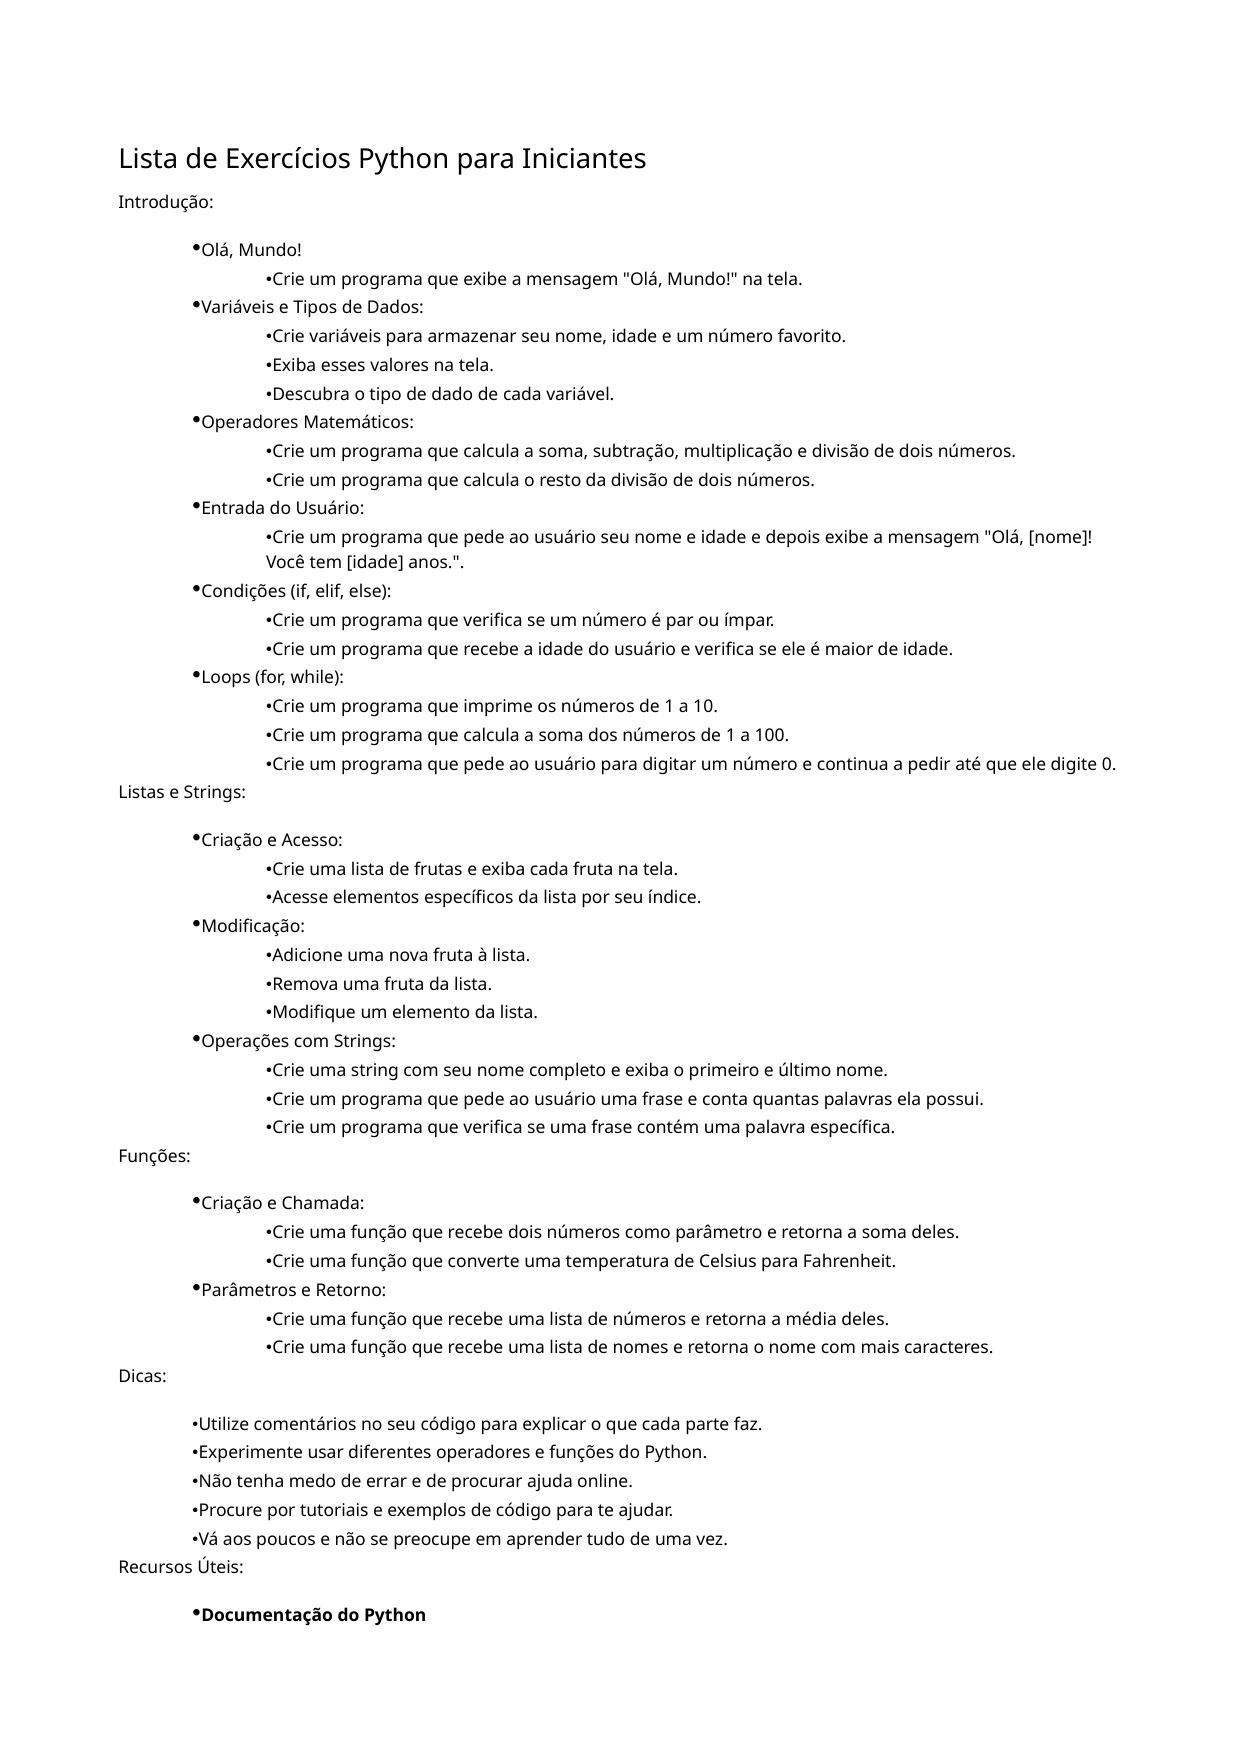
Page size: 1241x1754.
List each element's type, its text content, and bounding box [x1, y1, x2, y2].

list Crie uma função que recebe uma lista de números e retorna a média deles. [118, 1305, 1122, 1330]
list Crie um programa que pede ao usuário seu nome e idade e depois exibe a mensagem "Olá, [nome]! Você tem [idade] anos.". [118, 524, 1122, 574]
list Adicione uma nova fruta à lista. [118, 941, 1122, 966]
list Parâmetros e Retorno: [118, 1276, 1122, 1301]
list Modifique um elemento da lista. [118, 999, 1122, 1024]
list Crie variáveis para armazenar seu nome, idade e um número favorito. [118, 323, 1122, 348]
list Crie uma lista de frutas e exiba cada fruta na tela. [118, 855, 1122, 880]
list Crie uma função que recebe dois números como parâmetro e retorna a soma deles. [118, 1219, 1122, 1244]
list Remova uma fruta da lista. [118, 970, 1122, 995]
list Crie um programa que exibe a mensagem "Olá, Mundo!" na tela. [118, 265, 1122, 290]
list Acesse elementos específicos da lista por seu índice. [118, 884, 1122, 909]
subtitle Lista de Exercícios Python para Iniciantes [118, 139, 1122, 176]
list Loops (for, while): [118, 664, 1122, 689]
list Crie uma string com seu nome completo e exiba o primeiro e último nome. [118, 1056, 1122, 1081]
list Crie um programa que pede ao usuário para digitar um número e continua a pedir até que ele digite 0. [118, 750, 1122, 775]
text Funções: [118, 1143, 1122, 1168]
list Utilize comentários no seu código para explicar o que cada parte faz. [118, 1410, 1122, 1435]
text Listas e Strings: [118, 779, 1122, 804]
list Vá aos poucos e não se preocupe em aprender tudo de uma vez. [118, 1525, 1122, 1550]
list Modificação: [118, 913, 1122, 938]
list Descubra o tipo de dado de cada variável. [118, 380, 1122, 405]
list Condições (if, elif, else): [118, 578, 1122, 603]
list Olá, Mundo! [118, 236, 1122, 261]
list Documentação do Python [118, 1601, 1122, 1626]
list Crie uma função que converte uma temperatura de Celsius para Fahrenheit. [118, 1248, 1122, 1273]
list Crie um programa que verifica se um número é par ou ímpar. [118, 606, 1122, 631]
list Não tenha medo de errar e de procurar ajuda online. [118, 1468, 1122, 1493]
list Procure por tutoriais e exemplos de código para te ajudar. [118, 1496, 1122, 1521]
list Crie uma função que recebe uma lista de nomes e retorna o nome com mais caracteres. [118, 1334, 1122, 1359]
list Crie um programa que verifica se uma frase contém uma palavra específica. [118, 1114, 1122, 1139]
list Entrada do Usuário: [118, 495, 1122, 520]
list Crie um programa que calcula a soma dos números de 1 a 100. [118, 721, 1122, 746]
list Crie um programa que recebe a idade do usuário e verifica se ele é maior de idade. [118, 635, 1122, 660]
list Variáveis e Tipos de Dados: [118, 294, 1122, 319]
list Exiba esses valores na tela. [118, 351, 1122, 376]
list Crie um programa que pede ao usuário uma frase e conta quantas palavras ela possui. [118, 1085, 1122, 1110]
list Criação e Acesso: [118, 826, 1122, 851]
list Criação e Chamada: [118, 1190, 1122, 1215]
text Dicas: [118, 1363, 1122, 1388]
list Crie um programa que imprime os números de 1 a 10. [118, 693, 1122, 718]
list Operações com Strings: [118, 1028, 1122, 1053]
text Recursos Úteis: [118, 1554, 1122, 1579]
text Introdução: [118, 189, 1122, 214]
list Experimente usar diferentes operadores e funções do Python. [118, 1439, 1122, 1464]
list Crie um programa que calcula a soma, subtração, multiplicação e divisão de dois números. [118, 438, 1122, 463]
list Crie um programa que calcula o resto da divisão de dois números. [118, 466, 1122, 491]
list Operadores Matemáticos: [118, 409, 1122, 434]
